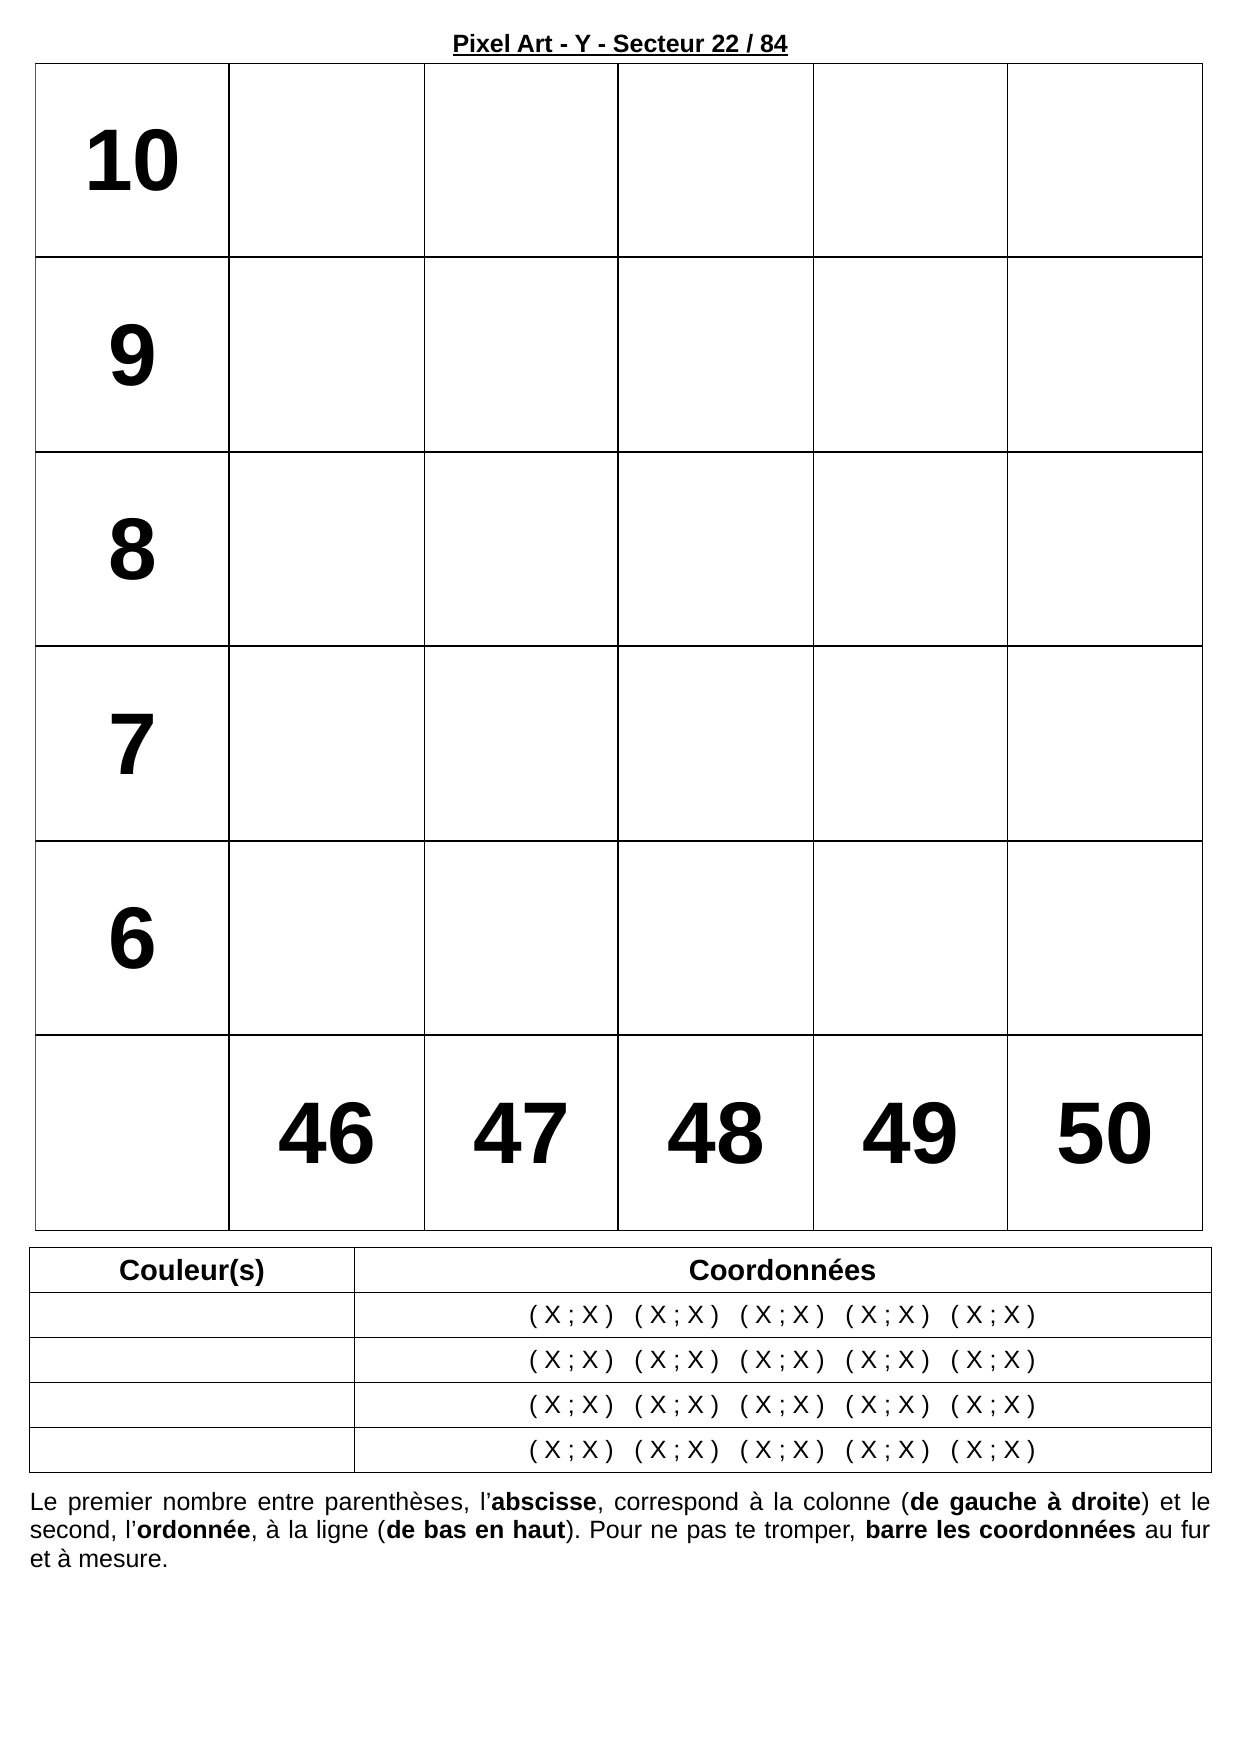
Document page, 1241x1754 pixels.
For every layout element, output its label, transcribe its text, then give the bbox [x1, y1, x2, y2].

table_header Couleur(s) [30, 1248, 354, 1292]
table_header Coordonnées [355, 1248, 1211, 1292]
table_cell ( X ; X ) ( X ; X ) ( X ; X ) ( X ; X ) ( X ; X ) [355, 1383, 1211, 1427]
table_cell [30, 1383, 354, 1427]
text Pixel Art - Y - Secteur 22 / 84 [29, 29, 1211, 58]
table_cell [30, 1338, 354, 1382]
text Le premier nombre entre parenthèses, l’abscisse, correspond à la colonne (de gauche à droite) et le second, l’ordonnée, à la ligne (de bas en haut). Pour ne pas te tromper, barre les coordonnées au fur et à mesure. [29, 1487, 1211, 1573]
table_cell ( X ; X ) ( X ; X ) ( X ; X ) ( X ; X ) ( X ; X ) [355, 1293, 1211, 1337]
table_cell ( X ; X ) ( X ; X ) ( X ; X ) ( X ; X ) ( X ; X ) [355, 1338, 1211, 1382]
table_cell [30, 1293, 354, 1337]
table_cell ( X ; X ) ( X ; X ) ( X ; X ) ( X ; X ) ( X ; X ) [355, 1428, 1211, 1472]
table_cell [30, 1428, 354, 1472]
